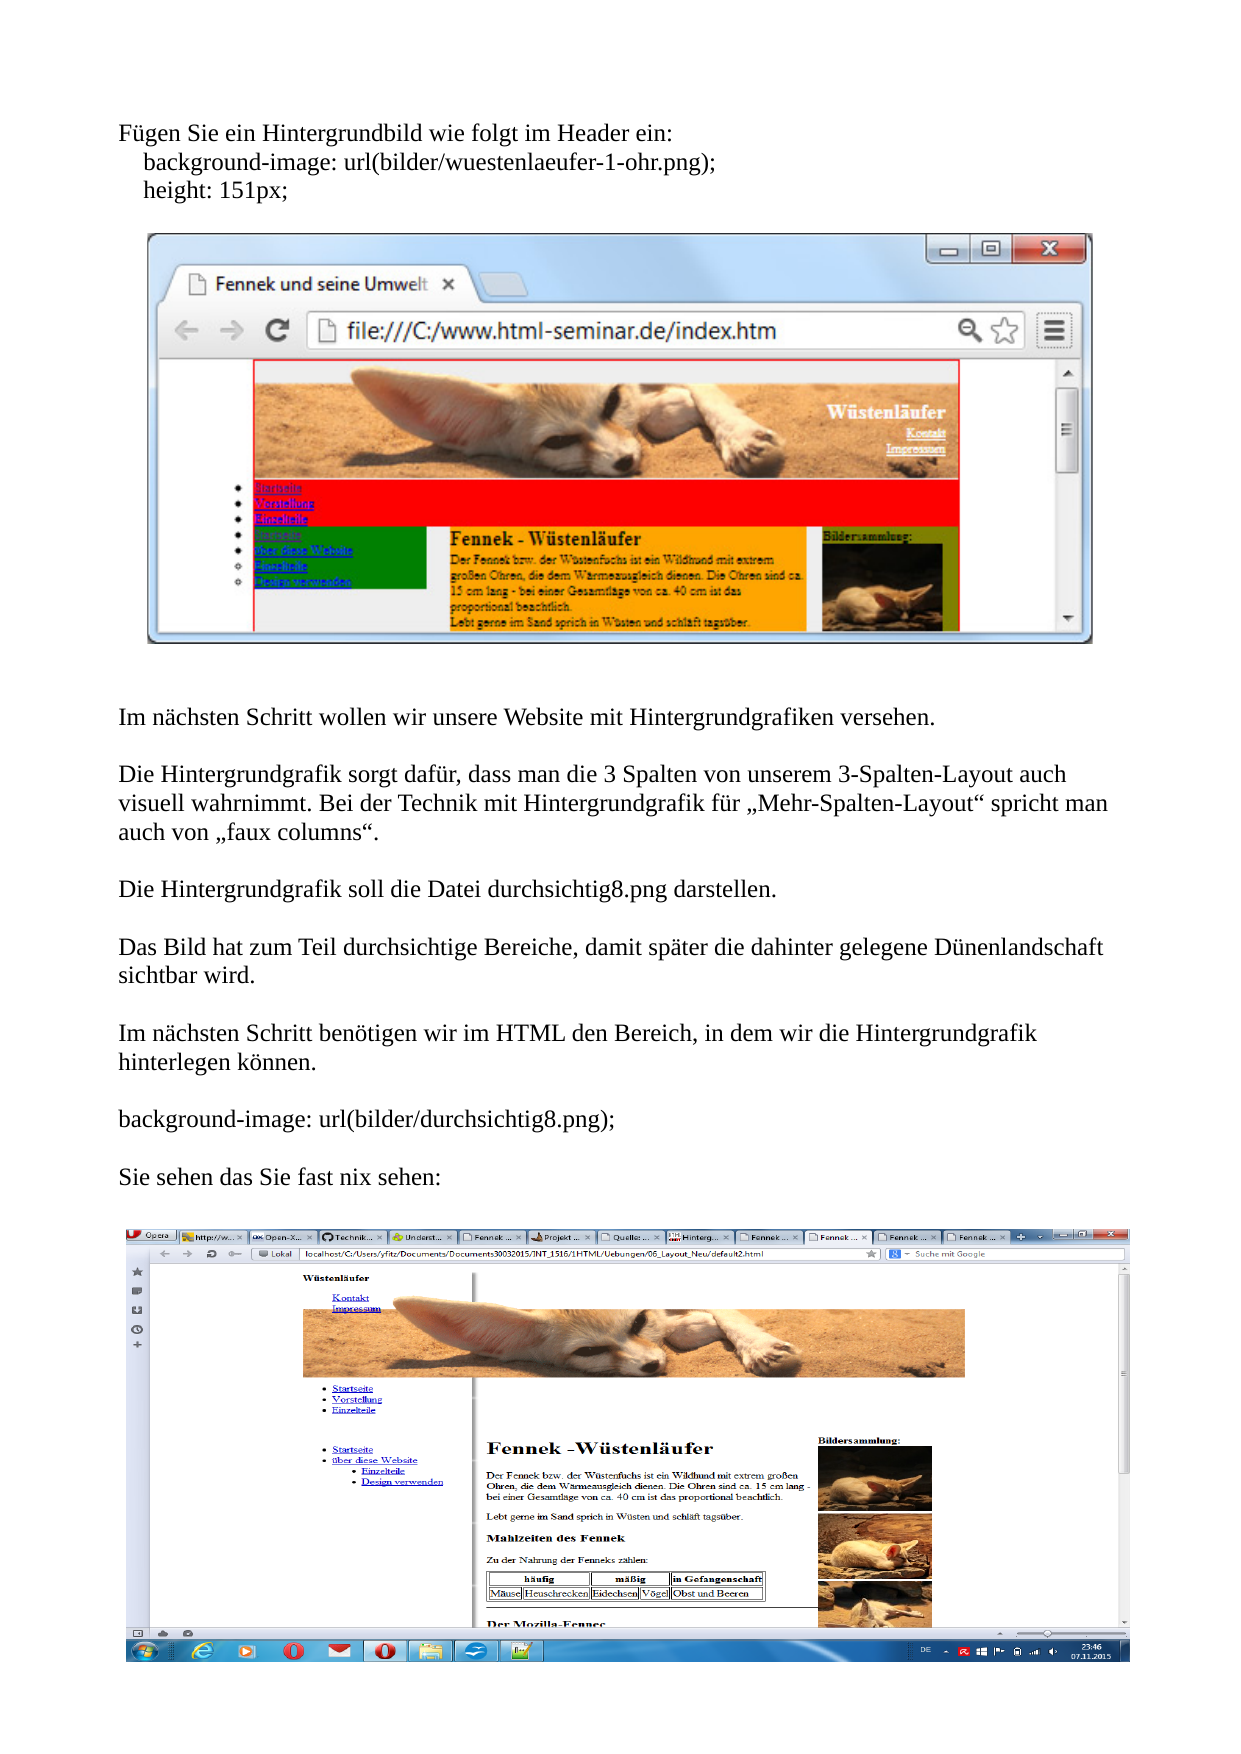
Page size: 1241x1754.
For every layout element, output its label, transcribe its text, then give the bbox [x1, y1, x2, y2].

text background-image: url(bilder/durchsichtig8.png); [118, 1104, 1122, 1133]
picture [147, 233, 1093, 644]
text Sie sehen das Sie fast nix sehen: [118, 1162, 1122, 1190]
text Die Hintergrundgrafik sorgt dafür, dass man die 3 Spalten von unserem 3-Spalten-Layout auch visuell wahrnimmt. Bei der Technik mit Hintergrundgrafik für „Mehr-Spalten-Layout“ spricht man auch von „faux columns“. [118, 759, 1122, 845]
text height: 151px; [118, 176, 1122, 204]
text Das Bild hat zum Teil durchsichtige Bereiche, damit später die dahinter gelegene Dünenlandschaft sichtbar wird. [118, 932, 1122, 989]
picture [126, 1229, 1130, 1662]
text Die Hintergrundgrafik soll die Datei durchsichtig8.png darstellen. [118, 874, 1122, 903]
text Im nächsten Schritt wollen wir unsere Website mit Hintergrundgrafiken versehen. [118, 702, 1122, 730]
text background-image: url(bilder/wuestenlaeufer-1-ohr.png); [118, 147, 1122, 176]
text Im nächsten Schritt benötigen wir im HTML den Bereich, in dem wir die Hintergrundgrafik hinterlegen können. [118, 1018, 1122, 1075]
text Fügen Sie ein Hintergrundbild wie folgt im Header ein: [118, 118, 1122, 147]
